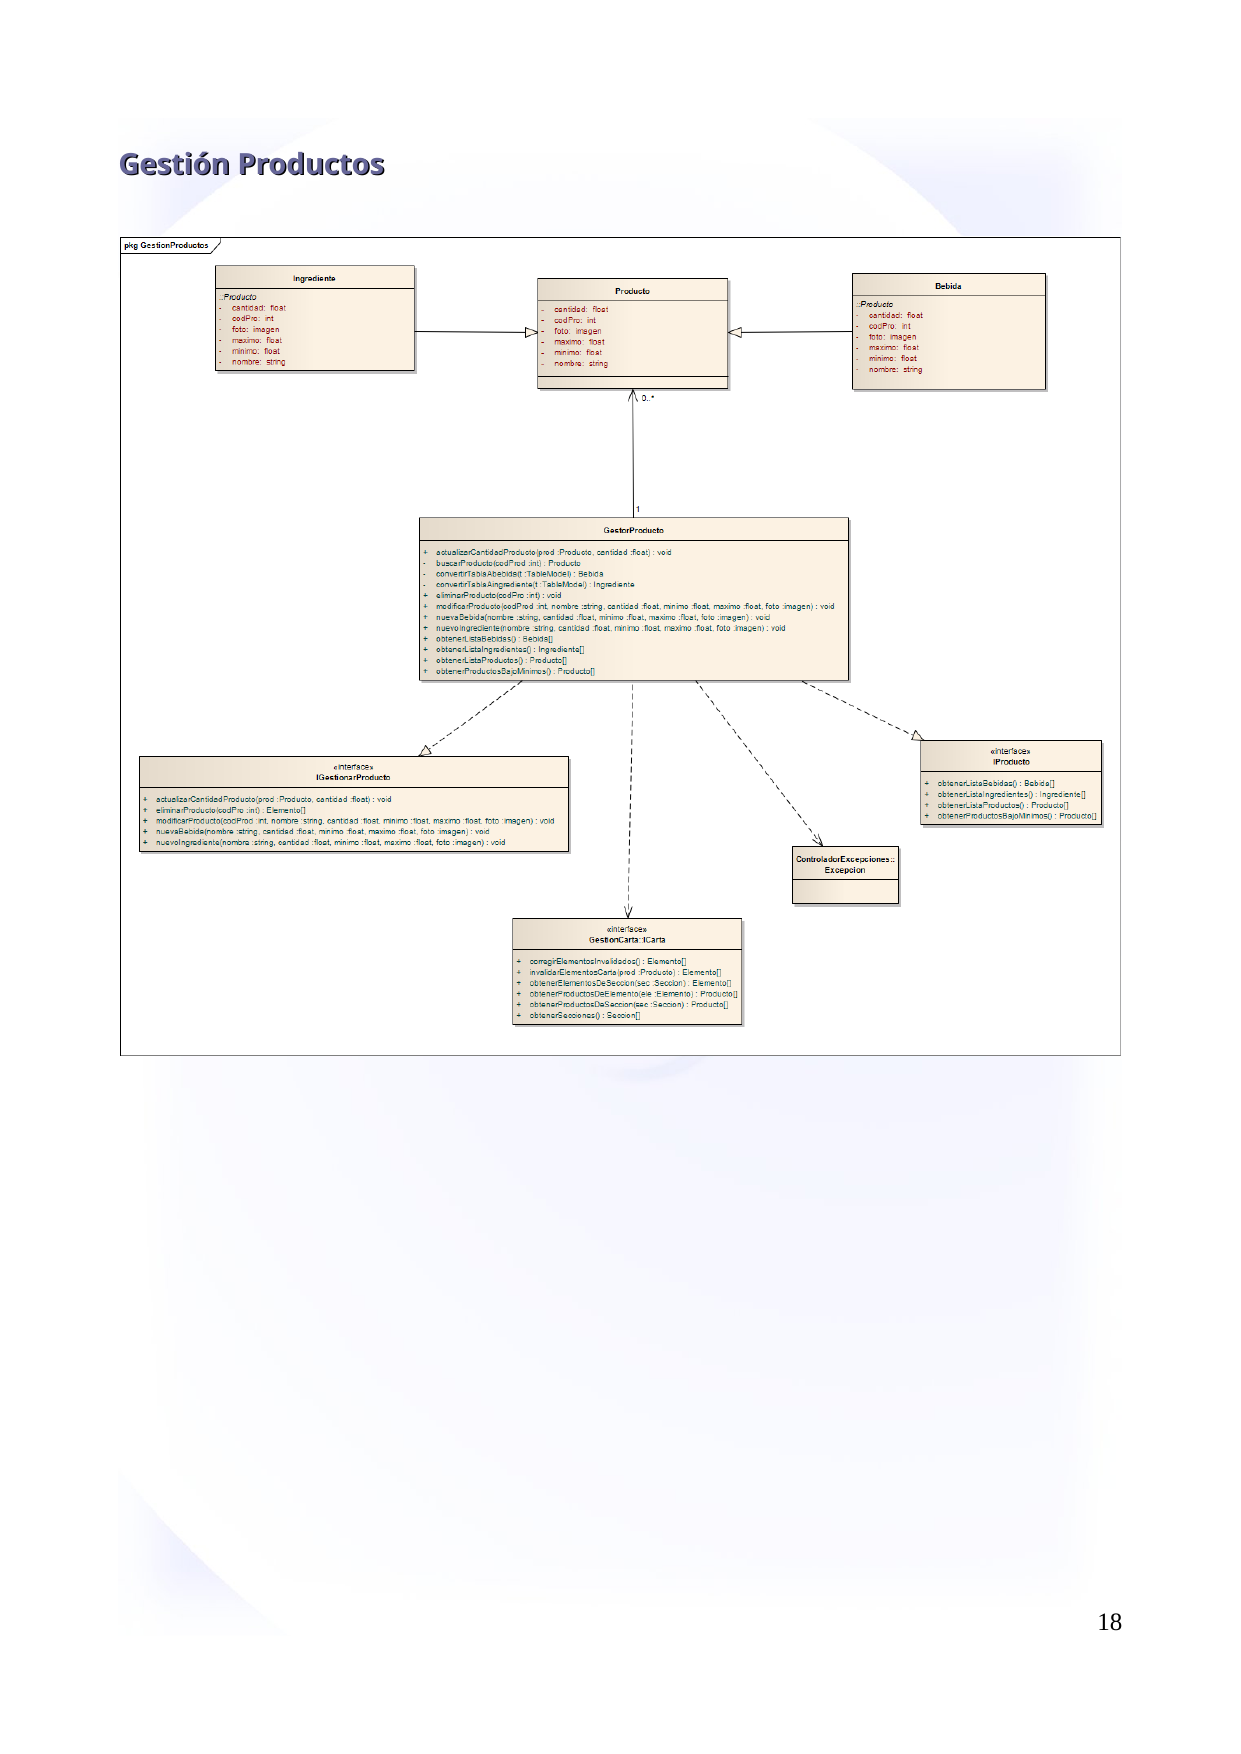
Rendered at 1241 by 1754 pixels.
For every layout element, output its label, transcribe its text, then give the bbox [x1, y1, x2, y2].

picture [118, 118, 1122, 143]
picture [118, 183, 1122, 1636]
subtitle Gestión Productos [118, 143, 1122, 183]
